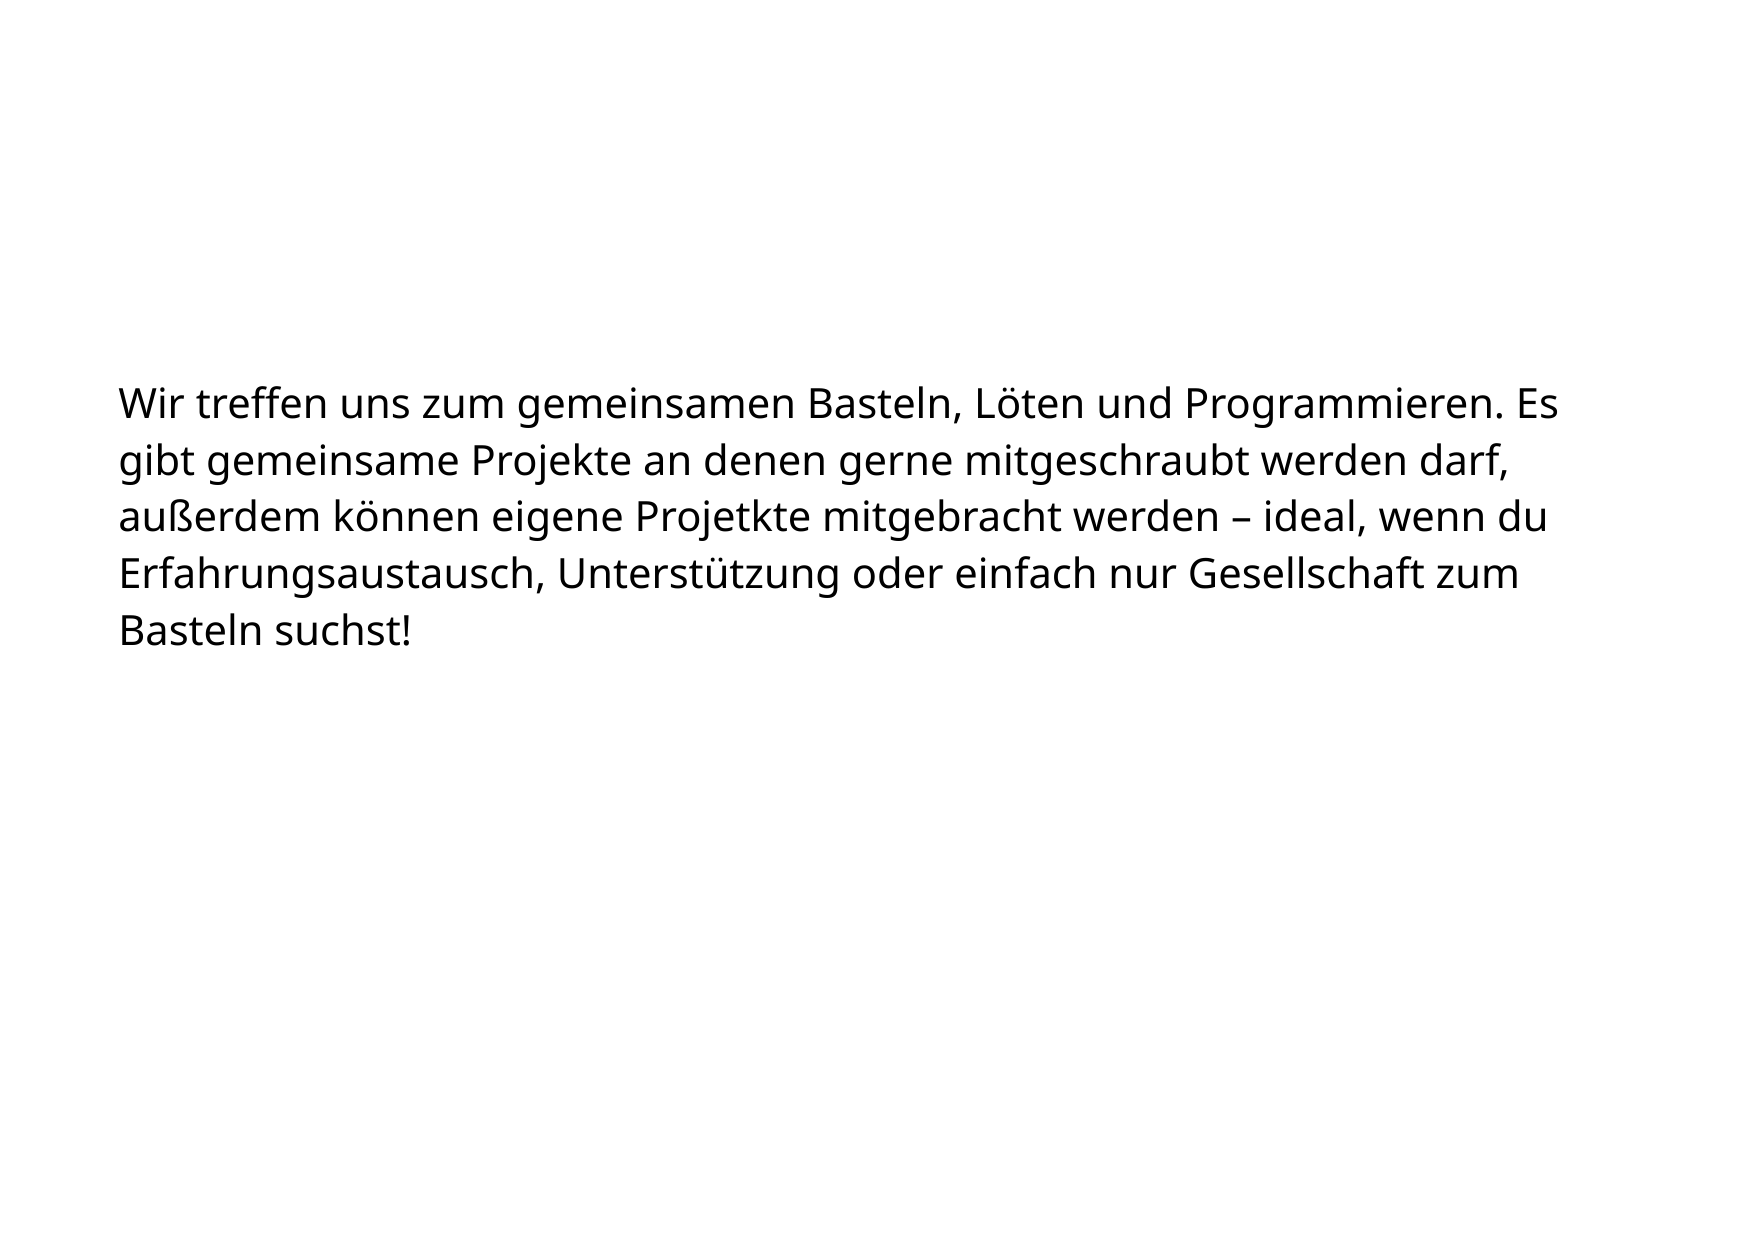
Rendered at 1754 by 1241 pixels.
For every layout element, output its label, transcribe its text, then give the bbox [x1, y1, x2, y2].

text Wir treffen uns zum gemeinsamen Basteln, Löten und Programmieren. Es gibt gemeinsame Projekte an denen gerne mitgeschraubt werden darf, außerdem können eigene Projetkte mitgebracht werden – ideal, wenn du Erfahrungsaustausch, Unterstützung oder einfach nur Gesellschaft zum Basteln suchst! [118, 374, 1636, 658]
